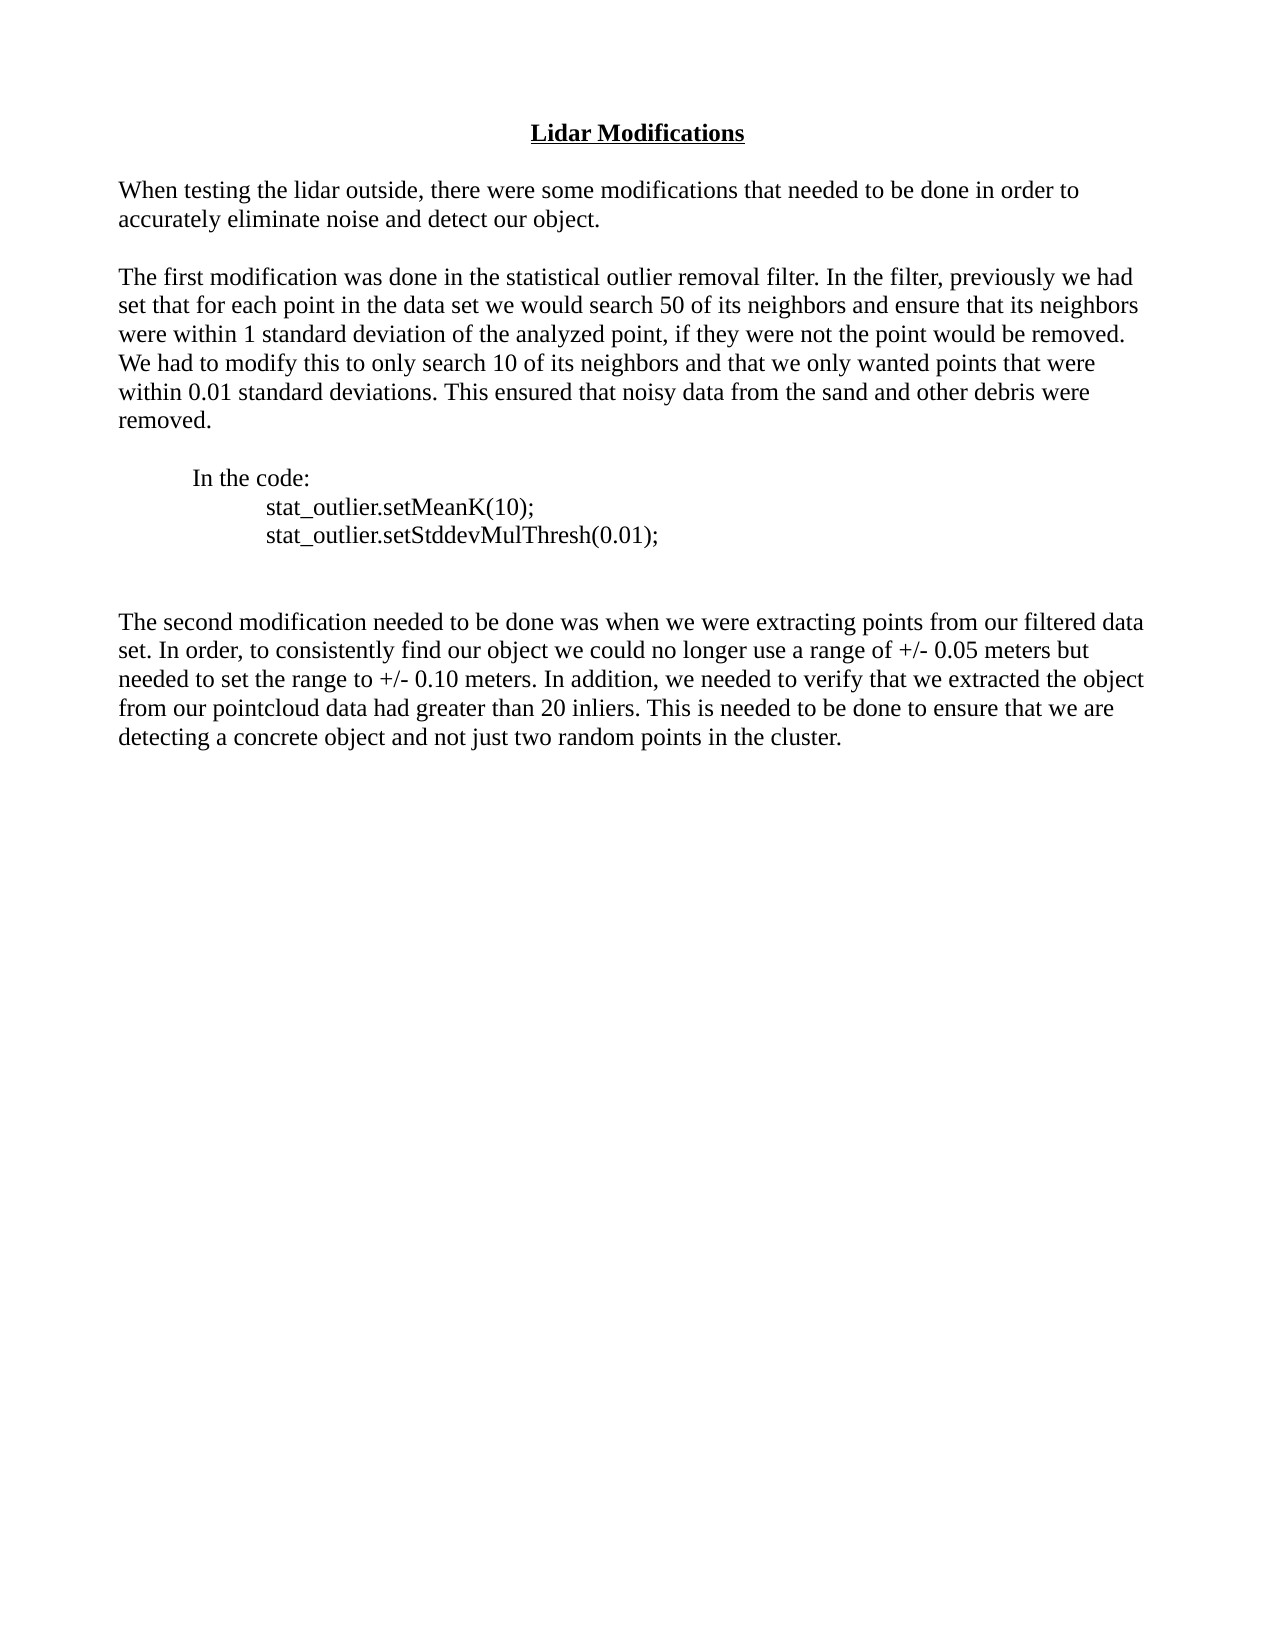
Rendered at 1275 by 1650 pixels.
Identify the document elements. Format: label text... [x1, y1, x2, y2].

text stat_outlier.setStddevMulThresh(0.01); [118, 521, 1157, 549]
text The first modification was done in the statistical outlier removal filter. In the filter, previously we had set that for each point in the data set we would search 50 of its neighbors and ensure that its neighbors were within 1 standard deviation of the analyzed point, if they were not the point would be removed. We had to modify this to only search 10 of its neighbors and that we only wanted points that were within 0.01 standard deviations. This ensured that noisy data from the sand and other debris were removed. [118, 262, 1157, 434]
text stat_outlier.setMeanK(10); [118, 492, 1157, 521]
text The second modification needed to be done was when we were extracting points from our filtered data set. In order, to consistently find our object we could no longer use a range of +/- 0.05 meters but needed to set the range to +/- 0.10 meters. In addition, we needed to verify that we extracted the object from our pointcloud data had greater than 20 inliers. This is needed to be done to ensure that we are detecting a concrete object and not just two random points in the cluster. [118, 607, 1157, 751]
text Lidar Modifications [118, 118, 1157, 147]
text In the code: [118, 463, 1157, 492]
text When testing the lidar outside, there were some modifications that needed to be done in order to accurately eliminate noise and detect our object. [118, 176, 1157, 233]
